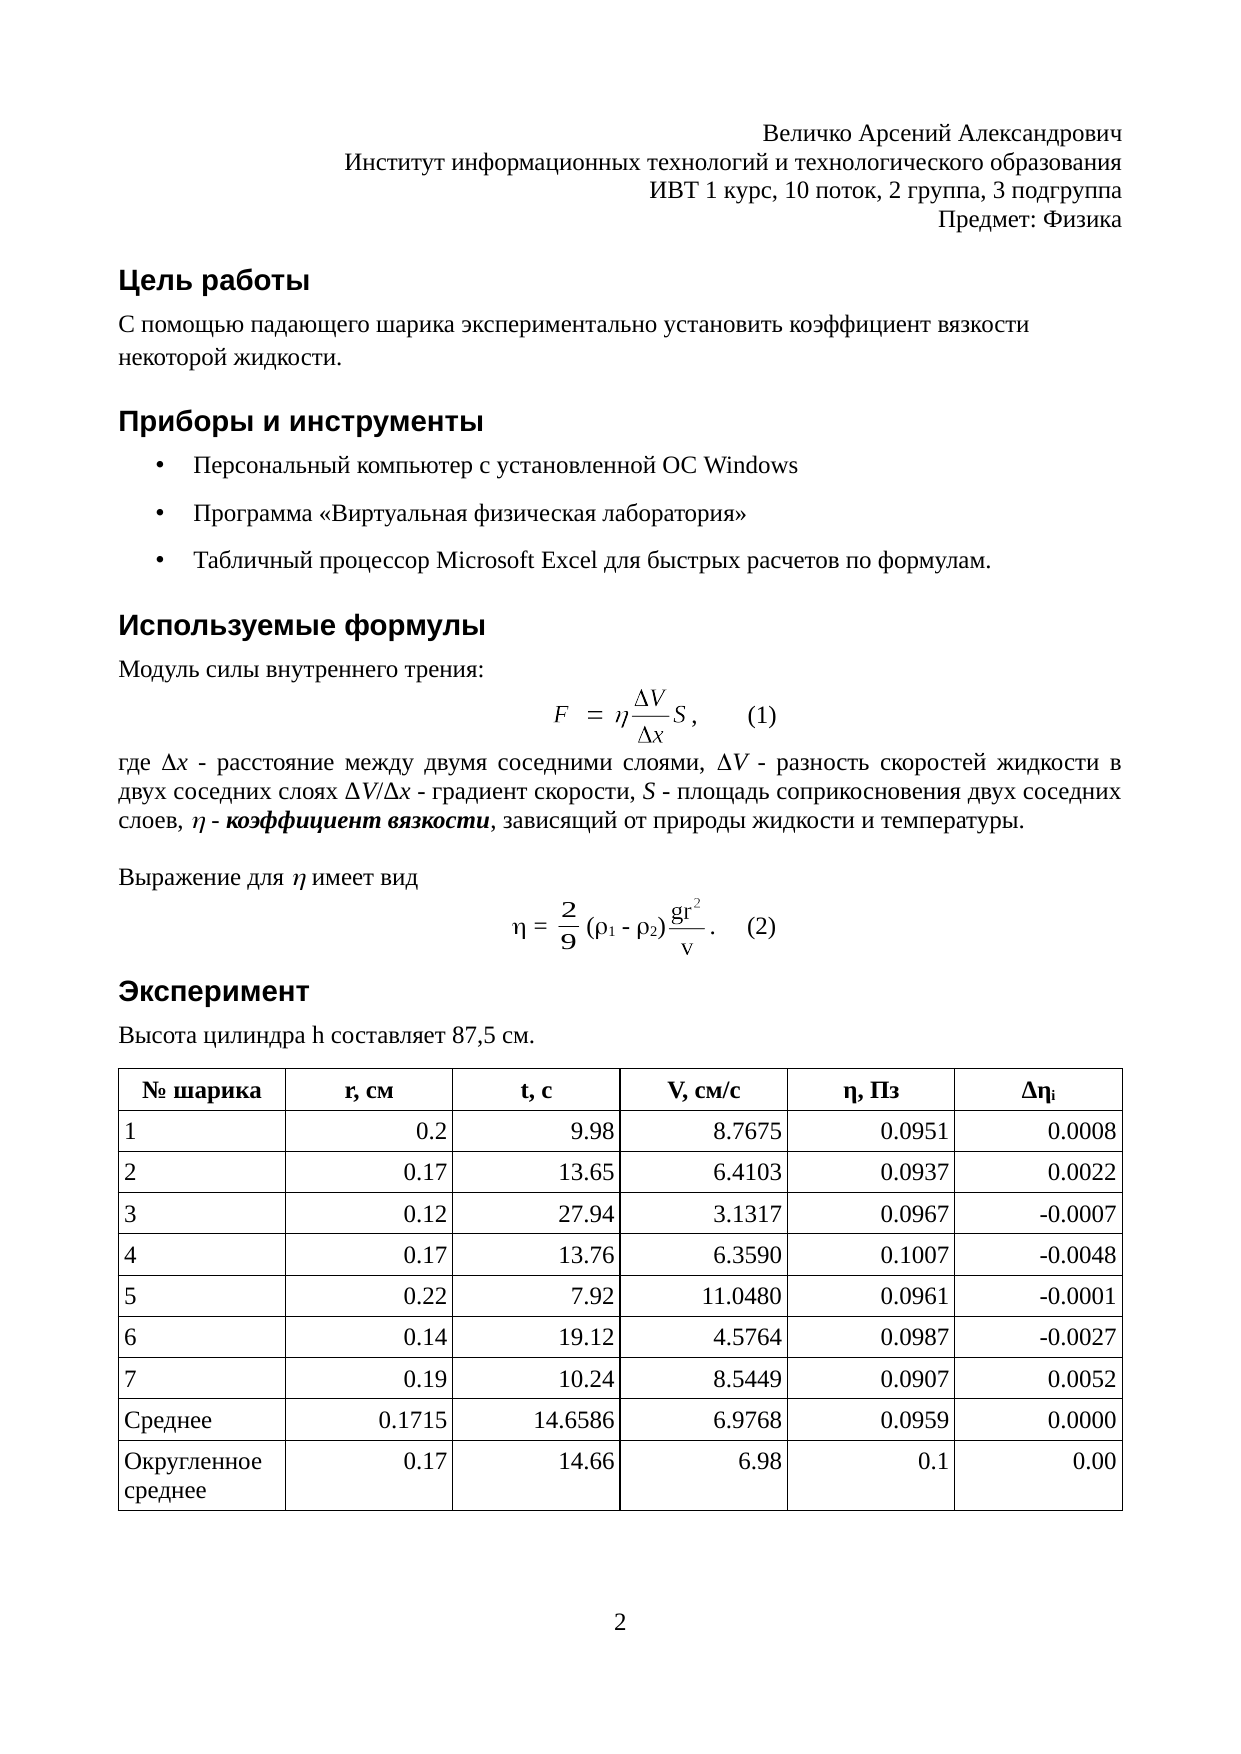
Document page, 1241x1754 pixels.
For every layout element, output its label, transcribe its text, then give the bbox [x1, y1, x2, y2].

table_header t, с [453, 1069, 619, 1109]
table_cell -0,0007 [955, 1193, 1122, 1233]
table_cell 14,66 [453, 1441, 619, 1509]
table_cell 14,6586 [453, 1399, 619, 1439]
table_cell 0,22 [286, 1276, 452, 1316]
table_cell 6,3590 [621, 1234, 787, 1274]
table_cell 0,17 [286, 1441, 452, 1509]
table_header V, см/с [621, 1069, 787, 1109]
table_cell 10,24 [453, 1358, 619, 1398]
table_cell 2 [119, 1152, 285, 1192]
table_cell 4,5764 [621, 1317, 787, 1357]
table_cell 6 [119, 1317, 285, 1357]
table_cell 8,5449 [621, 1358, 787, 1398]
table_cell 7,92 [453, 1276, 619, 1316]
table_cell 0,0000 [955, 1399, 1122, 1439]
table_cell 0,12 [286, 1193, 452, 1233]
text  = (1 - 2). (2) [118, 891, 1122, 960]
table_cell -0,0048 [955, 1234, 1122, 1274]
table_cell Округленное среднее [119, 1441, 285, 1509]
table_cell 0,0961 [788, 1276, 954, 1316]
table_cell 0,0987 [788, 1317, 954, 1357]
table_cell 13,65 [453, 1152, 619, 1192]
table_cell 5 [119, 1276, 285, 1316]
table_cell 0,0022 [955, 1152, 1122, 1192]
list Персональный компьютер с установленной ОС Windows [156, 450, 1122, 479]
table_cell 0,00 [955, 1441, 1122, 1509]
table_header ∆ηi [955, 1069, 1122, 1109]
table_cell 0,1 [788, 1441, 954, 1509]
subtitle Используемые формулы [118, 608, 1122, 641]
text , (1) [118, 683, 1122, 747]
text Высота цилиндра h составляет 87,5 см. [118, 1021, 1122, 1049]
table_cell 11,0480 [621, 1276, 787, 1316]
subtitle Приборы и инструменты [118, 404, 1122, 438]
text Модуль силы внутреннего трения: [118, 654, 1122, 683]
table_cell 3 [119, 1193, 285, 1233]
table_cell 0,17 [286, 1234, 452, 1274]
table_cell 3,1317 [621, 1193, 787, 1233]
table_cell 0,0052 [955, 1358, 1122, 1398]
table_cell -0,0027 [955, 1317, 1122, 1357]
table_header r, см [286, 1069, 452, 1109]
table_cell 0,2 [286, 1111, 452, 1151]
table_cell 4 [119, 1234, 285, 1274]
table_cell 27,94 [453, 1193, 619, 1233]
table_cell 0,19 [286, 1358, 452, 1398]
table_cell 1 [119, 1111, 285, 1151]
table_cell 0,14 [286, 1317, 452, 1357]
table_cell Среднее [119, 1399, 285, 1439]
table_cell 0,17 [286, 1152, 452, 1192]
table_cell 8,7675 [621, 1111, 787, 1151]
table_cell 0,0951 [788, 1111, 954, 1151]
table_header № шарика [119, 1069, 285, 1109]
table_cell -0,0001 [955, 1276, 1122, 1316]
table_cell 9,98 [453, 1111, 619, 1151]
text где x - расстояние между двумя соседними слоями, V - разность скоростей жидкости в двух соседних слоях ΔV/Δx - градиент скорости, S - площадь соприкосновения двух соседних слоев,  - коэффициент вязкости, зависящий от природы жидкости и температуры. [118, 747, 1122, 833]
text С помощью падающего шарика экспериментально установить коэффициент вязкости некоторой жидкости. [118, 309, 1122, 371]
subtitle Цель работы [118, 263, 1122, 296]
table_cell 6,98 [621, 1441, 787, 1509]
table_cell 0,1007 [788, 1234, 954, 1274]
table_cell 0,1715 [286, 1399, 452, 1439]
table_cell 0,0008 [955, 1111, 1122, 1151]
table_cell 0,0959 [788, 1399, 954, 1439]
table_cell 0,0937 [788, 1152, 954, 1192]
list Программа «Виртуальная физическая лаборатория» [156, 498, 1122, 527]
table_header η, Пз [788, 1069, 954, 1109]
table_cell 13,76 [453, 1234, 619, 1274]
subtitle Эксперимент [118, 974, 1122, 1008]
table_cell 0,0967 [788, 1193, 954, 1233]
table_cell 0,0907 [788, 1358, 954, 1398]
table_cell 6,4103 [621, 1152, 787, 1192]
table_cell 6,9768 [621, 1399, 787, 1439]
text Выражение для  имеет вид [118, 862, 1122, 891]
list Табличный процессор Microsoft Excel для быстрых расчетов по формулам. [156, 546, 1122, 574]
table_cell 7 [119, 1358, 285, 1398]
table_cell 19,12 [453, 1317, 619, 1357]
